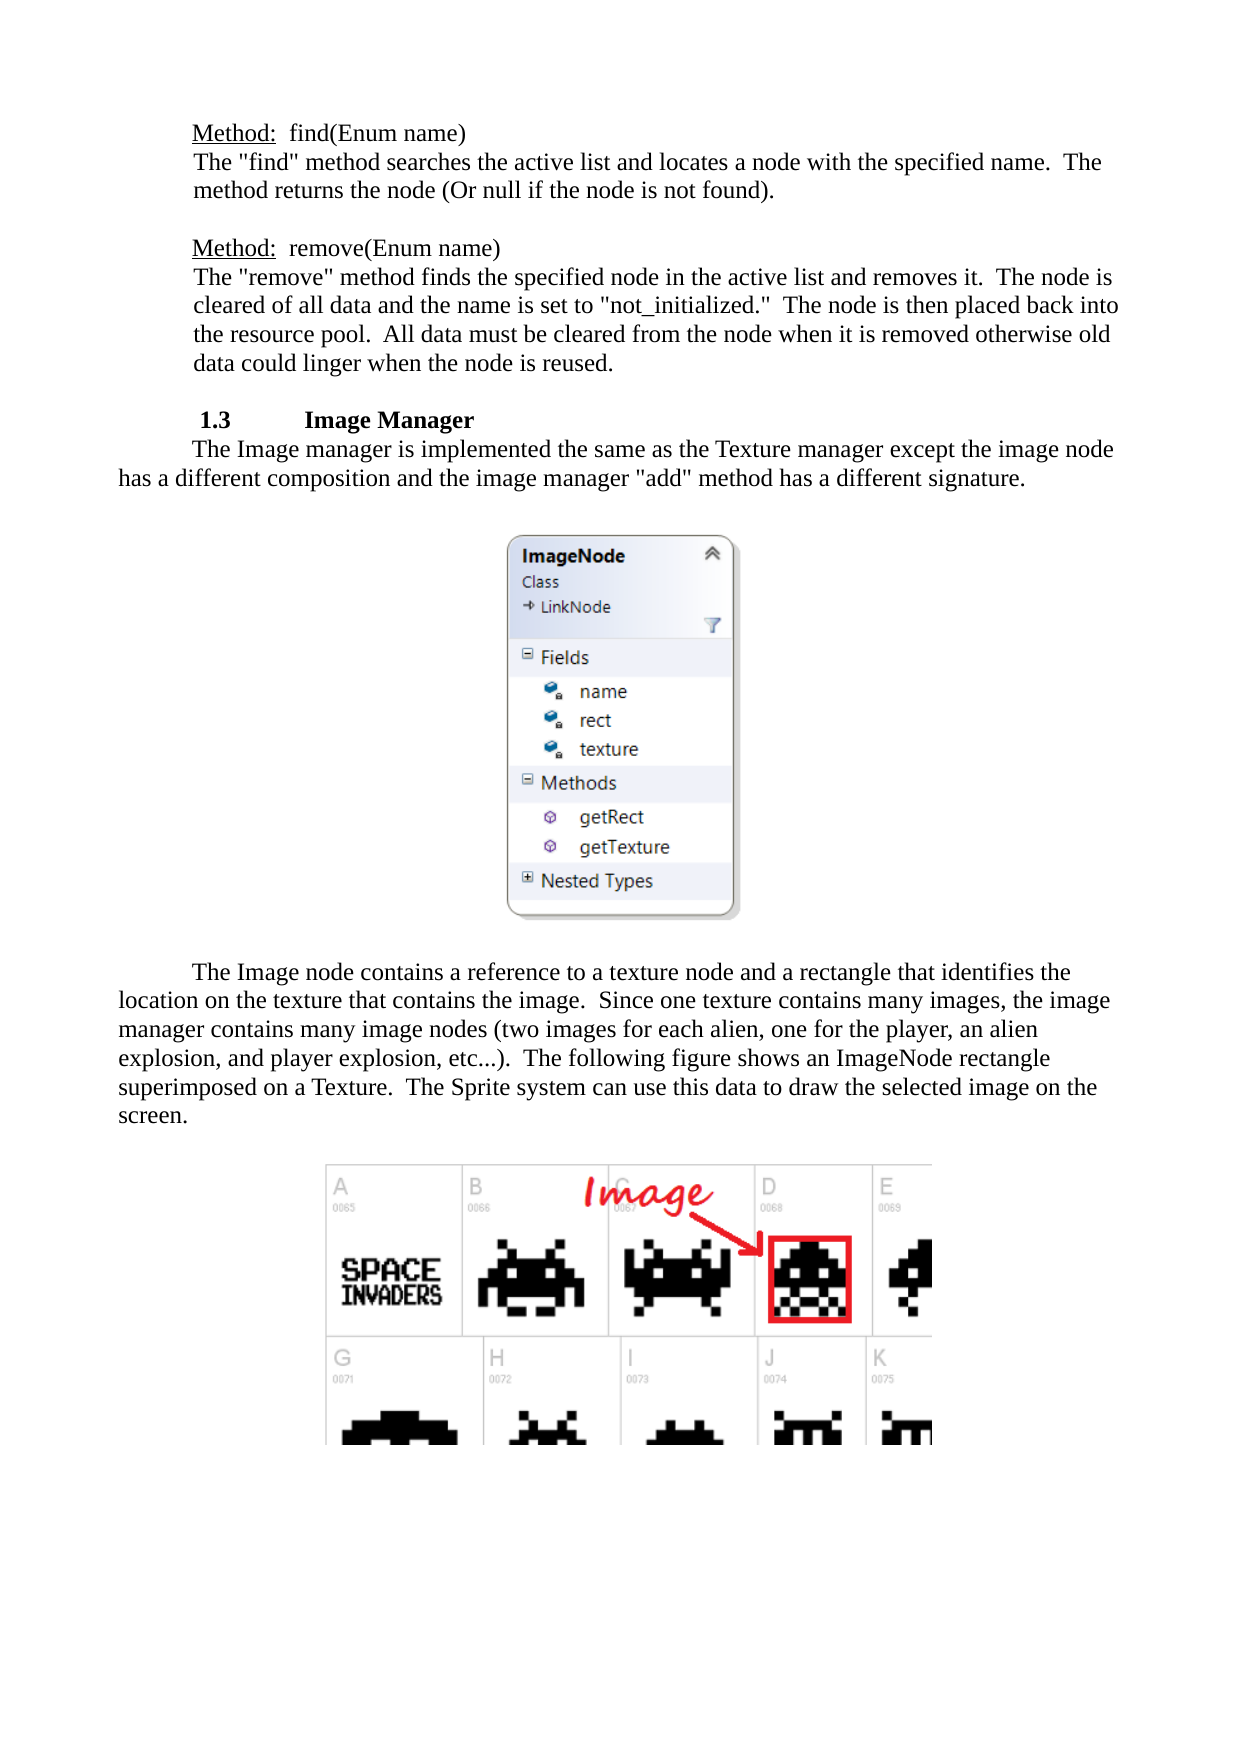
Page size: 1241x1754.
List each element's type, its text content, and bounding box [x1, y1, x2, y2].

text Method: find(Enum name) [118, 118, 1122, 147]
list The "remove" method finds the specified node in the active list and removes it. The node is cleared of all data and the name is set to "not_initialized." The node is then placed back into the resource pool. All data must be cleared from the node when it is removed otherwise old data could linger when the node is reused. [156, 262, 1122, 377]
list Image Manager [193, 406, 1122, 434]
picture [492, 520, 748, 929]
list The "find" method searches the active list and locates a node with the specified name. The method returns the node (Or null if the node is not found). [156, 147, 1122, 204]
text The Image node contains a reference to a texture node and a rectangle that identifies the location on the texture that contains the image. Since one texture contains many images, the image manager contains many image nodes (two images for each alien, one for the player, an alien explosion, and player explosion, etc...). The following figure shows an ImageNode rectangle superimposed on a Texture. The Sprite system can use this data to draw the selected image on the screen. [118, 957, 1122, 1129]
text The Image manager is implemented the same as the Texture manager except the image node has a different composition and the image manager "add" method has a different signature. [118, 434, 1122, 492]
picture [308, 1158, 932, 1445]
text Method: remove(Enum name) [118, 233, 1122, 262]
